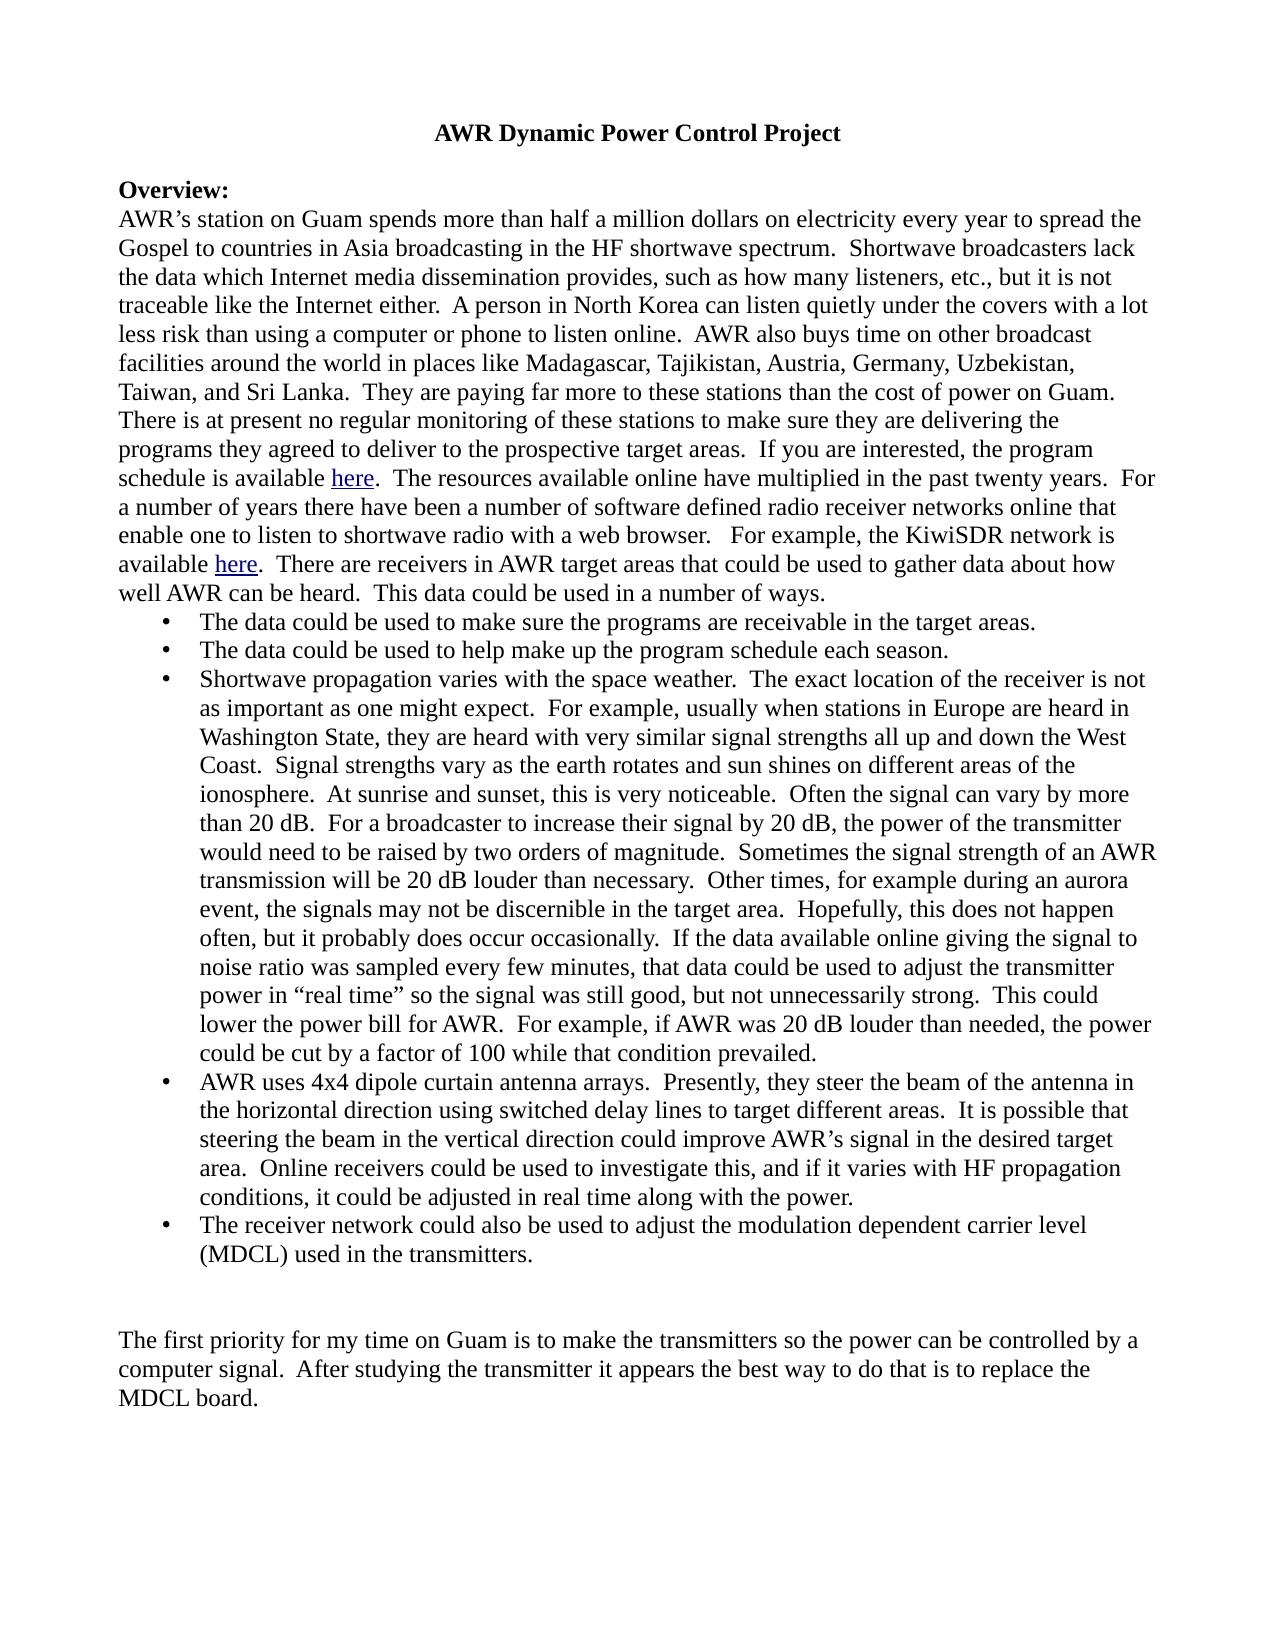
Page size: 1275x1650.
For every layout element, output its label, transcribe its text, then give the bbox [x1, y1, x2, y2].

list AWR uses 4x4 dipole curtain antenna arrays. Presently, they steer the beam of the antenna in the horizontal direction using switched delay lines to target different areas. It is possible that steering the beam in the vertical direction could improve AWR’s signal in the desired target area. Online receivers could be used to investigate this, and if it varies with HF propagation conditions, it could be adjusted in real time along with the power. [162, 1067, 1157, 1211]
list Shortwave propagation varies with the space weather. The exact location of the receiver is not as important as one might expect. For example, usually when stations in Europe are heard in Washington State, they are heard with very similar signal strengths all up and down the West Coast. Signal strengths vary as the earth rotates and sun shines on different areas of the ionosphere. At sunrise and sunset, this is very noticeable. Often the signal can vary by more than 20 dB. For a broadcaster to increase their signal by 20 dB, the power of the transmitter would need to be raised by two orders of magnitude. Sometimes the signal strength of an AWR transmission will be 20 dB louder than necessary. Other times, for example during an aurora event, the signals may not be discernible in the target area. Hopefully, this does not happen often, but it probably does occur occasionally. If the data available online giving the signal to noise ratio was sampled every few minutes, that data could be used to adjust the transmitter power in “real time” so the signal was still good, but not unnecessarily strong. This could lower the power bill for AWR. For example, if AWR was 20 dB louder than needed, the power could be cut by a factor of 100 while that condition prevailed. [162, 664, 1157, 1067]
text AWR’s station on Guam spends more than half a million dollars on electricity every year to spread the Gospel to countries in Asia broadcasting in the HF shortwave spectrum. Shortwave broadcasters lack the data which Internet media dissemination provides, such as how many listeners, etc., but it is not traceable like the Internet either. A person in North Korea can listen quietly under the covers with a lot less risk than using a computer or phone to listen online. AWR also buys time on other broadcast facilities around the world in places like Madagascar, Tajikistan, Austria, Germany, Uzbekistan, Taiwan, and Sri Lanka. They are paying far more to these stations than the cost of power on Guam. There is at present no regular monitoring of these stations to make sure they are delivering the programs they agreed to deliver to the prospective target areas. If you are interested, the program schedule is available here. The resources available online have multiplied in the past twenty years. For a number of years there have been a number of software defined radio receiver networks online that enable one to listen to shortwave radio with a web browser. For example, the KiwiSDR network is available here. There are receivers in AWR target areas that could be used to gather data about how well AWR can be heard. This data could be used in a number of ways. [118, 204, 1157, 607]
list The data could be used to make sure the programs are receivable in the target areas. [162, 607, 1157, 636]
list The data could be used to help make up the program schedule each season. [162, 636, 1157, 664]
text AWR Dynamic Power Control Project [118, 118, 1157, 147]
text The first priority for my time on Guam is to make the transmitters so the power can be controlled by a computer signal. After studying the transmitter it appears the best way to do that is to replace the MDCL board. [118, 1326, 1157, 1412]
text Overview: [118, 176, 1157, 204]
list The receiver network could also be used to adjust the modulation dependent carrier level (MDCL) used in the transmitters. [162, 1211, 1157, 1268]
